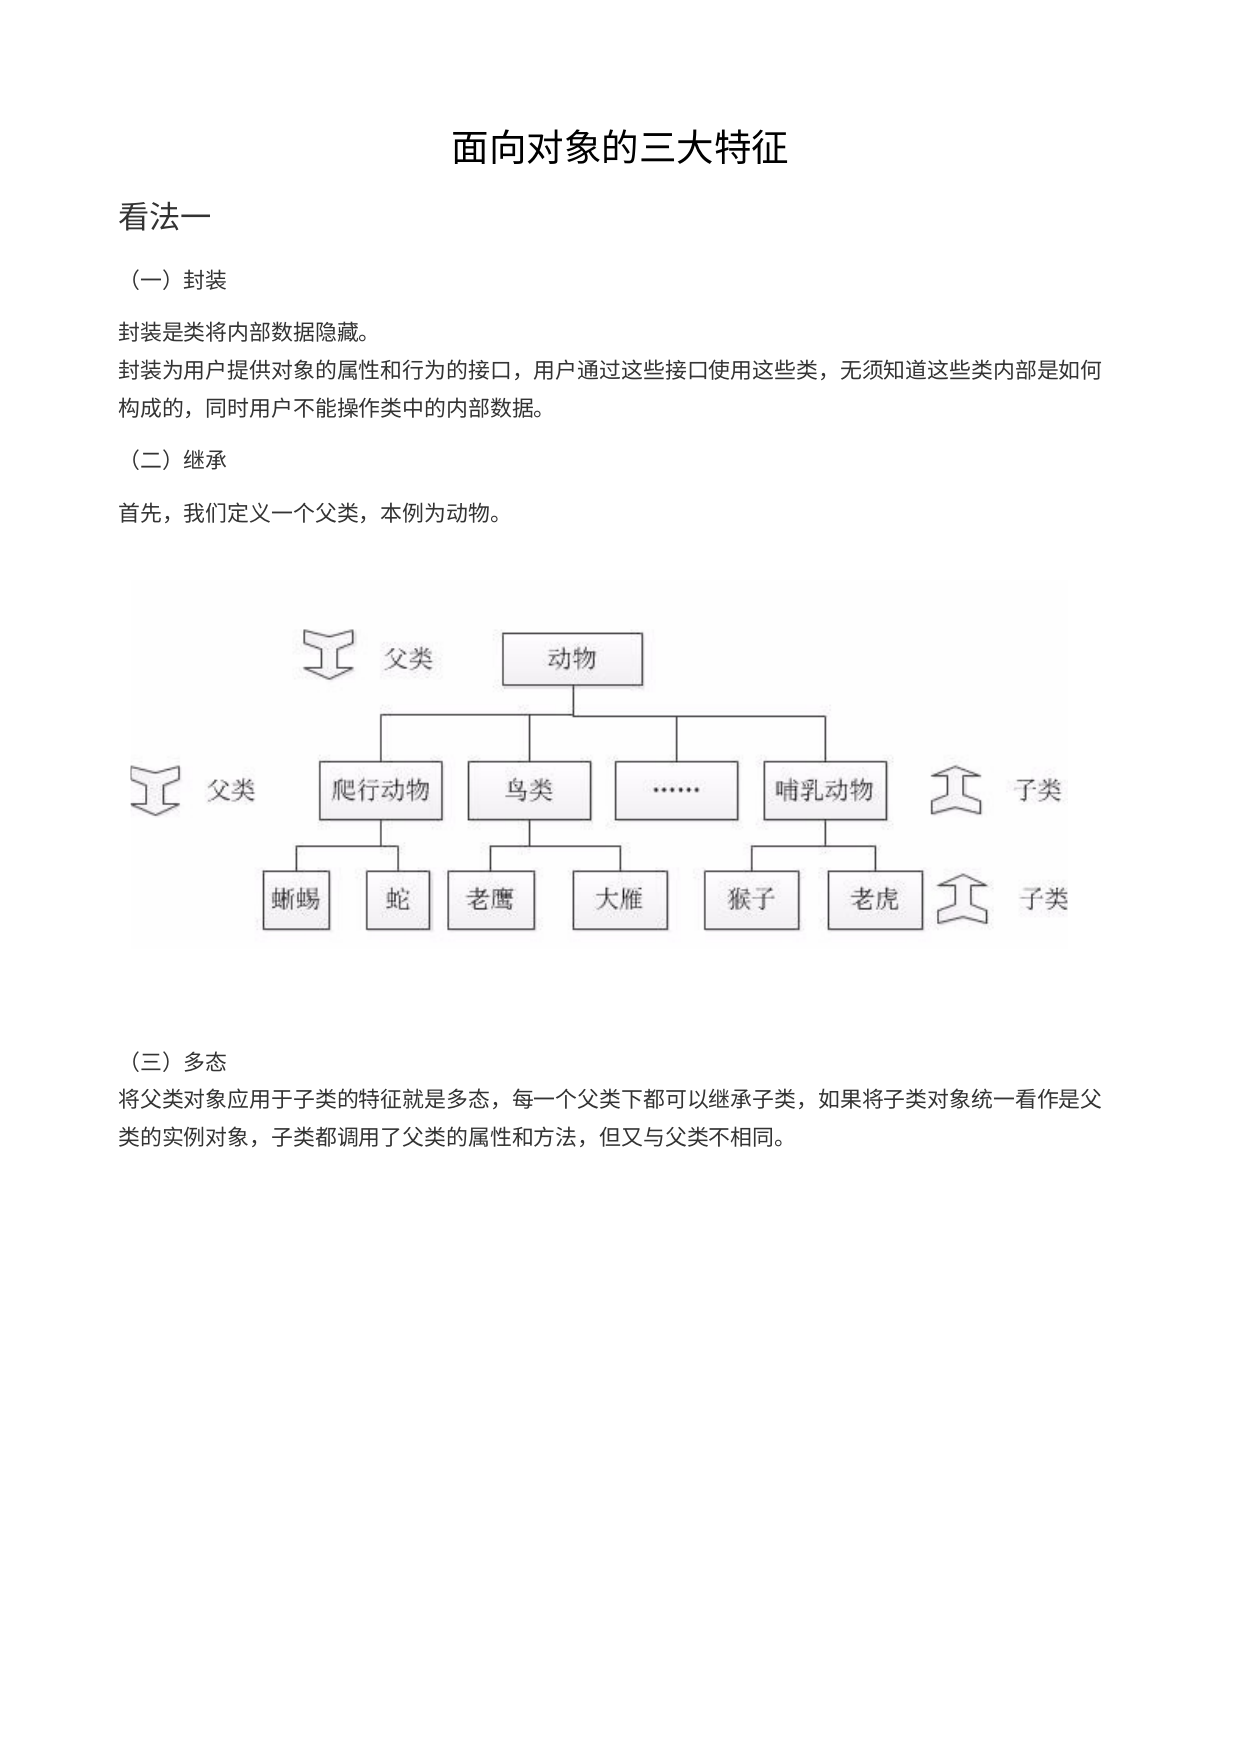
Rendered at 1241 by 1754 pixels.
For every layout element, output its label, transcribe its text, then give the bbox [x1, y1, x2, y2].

text 首先，我们定义一个父类，本例为动物。 [118, 501, 1122, 526]
text 面向对象的三大特征 [118, 118, 1122, 172]
text （一）封装 [118, 268, 1122, 293]
text （二）继承 [118, 448, 1122, 473]
text （三）多态 [118, 1049, 1122, 1074]
picture [130, 580, 1068, 949]
text 封装是类将内部数据隐藏。 [118, 320, 1122, 346]
text 封装为用户提供对象的属性和行为的接口，用户通过这些接口使用这些类，无须知道这些类内部是如何构成的，同时用户不能操作类中的内部数据。 [118, 358, 1122, 421]
text 将父类对象应用于子类的特征就是多态，每一个父类下都可以继承子类，如果将子类对象统一看作是父类的实例对象，子类都调用了父类的属性和方法，但又与父类不相同。 [118, 1087, 1122, 1150]
text 看法一 [118, 199, 1122, 235]
